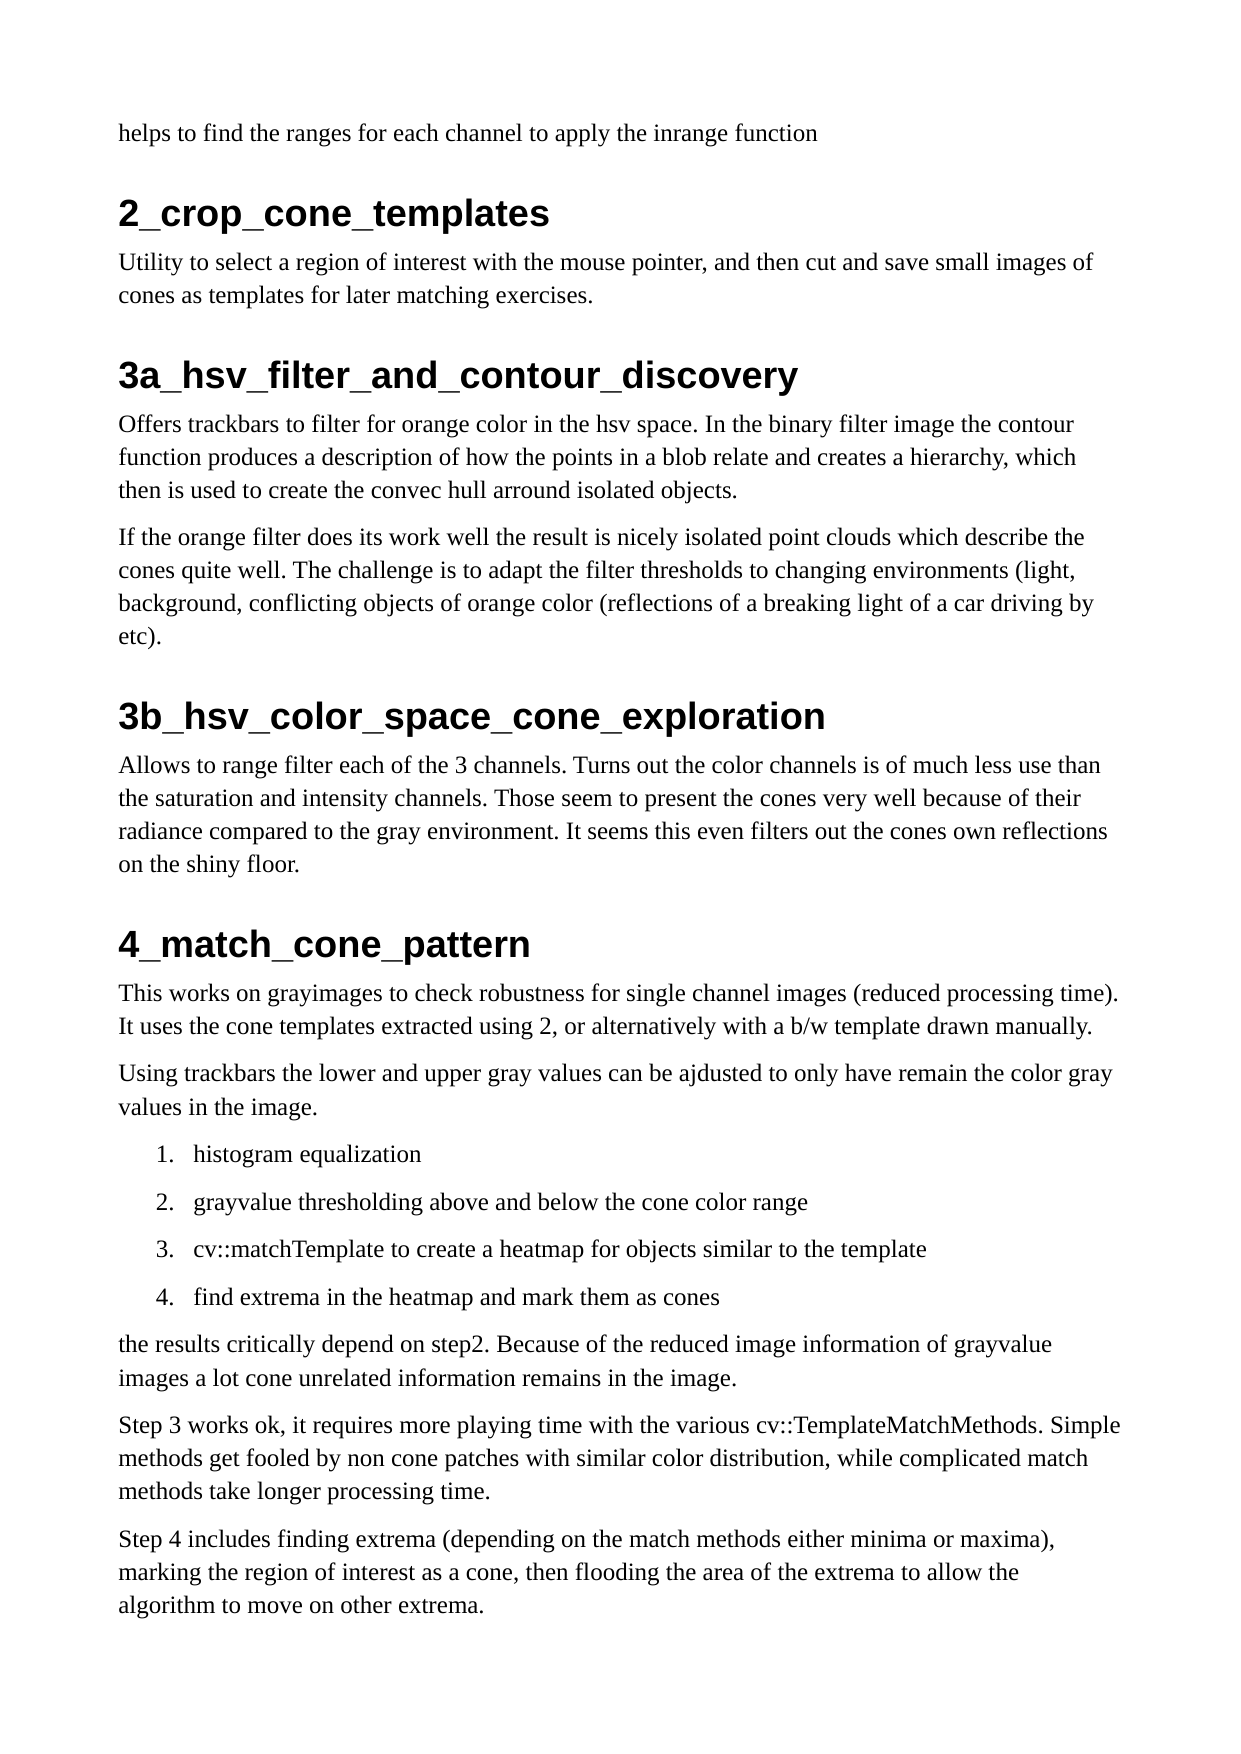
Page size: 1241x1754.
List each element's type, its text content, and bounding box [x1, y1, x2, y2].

text the results critically depend on step2. Because of the reduced image information of grayvalue images a lot cone unrelated information remains in the image. [118, 1329, 1122, 1391]
text Utility to select a region of interest with the mouse pointer, and then cut and save small images of cones as templates for later matching exercises. [118, 247, 1122, 309]
list cv::matchTemplate to create a heatmap for objects similar to the template [156, 1234, 1122, 1263]
subtitle 3a_hsv_filter_and_contour_discovery [118, 352, 1122, 396]
list grayvalue thresholding above and below the cone color range [156, 1187, 1122, 1216]
subtitle 4_match_cone_pattern [118, 922, 1122, 965]
text Allows to range filter each of the 3 channels. Turns out the color channels is of much less use than the saturation and intensity channels. Those seem to present the cones very well because of their radiance compared to the gray environment. It seems this even filters out the cones own reflections on the shiny floor. [118, 750, 1122, 878]
text Step 4 includes finding extrema (depending on the match methods either minima or maxima), marking the region of interest as a cone, then flooding the area of the extrema to allow the algorithm to move on other extrema. [118, 1524, 1122, 1619]
text This works on grayimages to check robustness for single channel images (reduced processing time). It uses the cone templates extracted using 2, or alternatively with a b/w template drawn manually. [118, 978, 1122, 1040]
text Step 3 works ok, it requires more playing time with the various cv::TemplateMatchMethods. Simple methods get fooled by non cone patches with similar color distribution, while complicated match methods take longer processing time. [118, 1410, 1122, 1505]
text helps to find the ranges for each channel to apply the inrange function [118, 118, 1122, 147]
list find extrema in the heatmap and mark them as cones [156, 1282, 1122, 1311]
subtitle 2_crop_cone_templates [118, 191, 1122, 234]
list histogram equalization [156, 1139, 1122, 1168]
text If the orange filter does its work well the result is nicely isolated point clouds which describe the cones quite well. The challenge is to adapt the filter thresholds to changing environments (light, background, conflicting objects of orange color (reflections of a breaking light of a car driving by etc). [118, 522, 1122, 650]
text Offers trackbars to filter for orange color in the hsv space. In the binary filter image the contour function produces a description of how the points in a blob relate and creates a hierarchy, which then is used to create the convec hull arround isolated objects. [118, 409, 1122, 503]
text Using trackbars the lower and upper gray values can be ajdusted to only have remain the color gray values in the image. [118, 1058, 1122, 1120]
subtitle 3b_hsv_color_space_cone_exploration [118, 694, 1122, 738]
